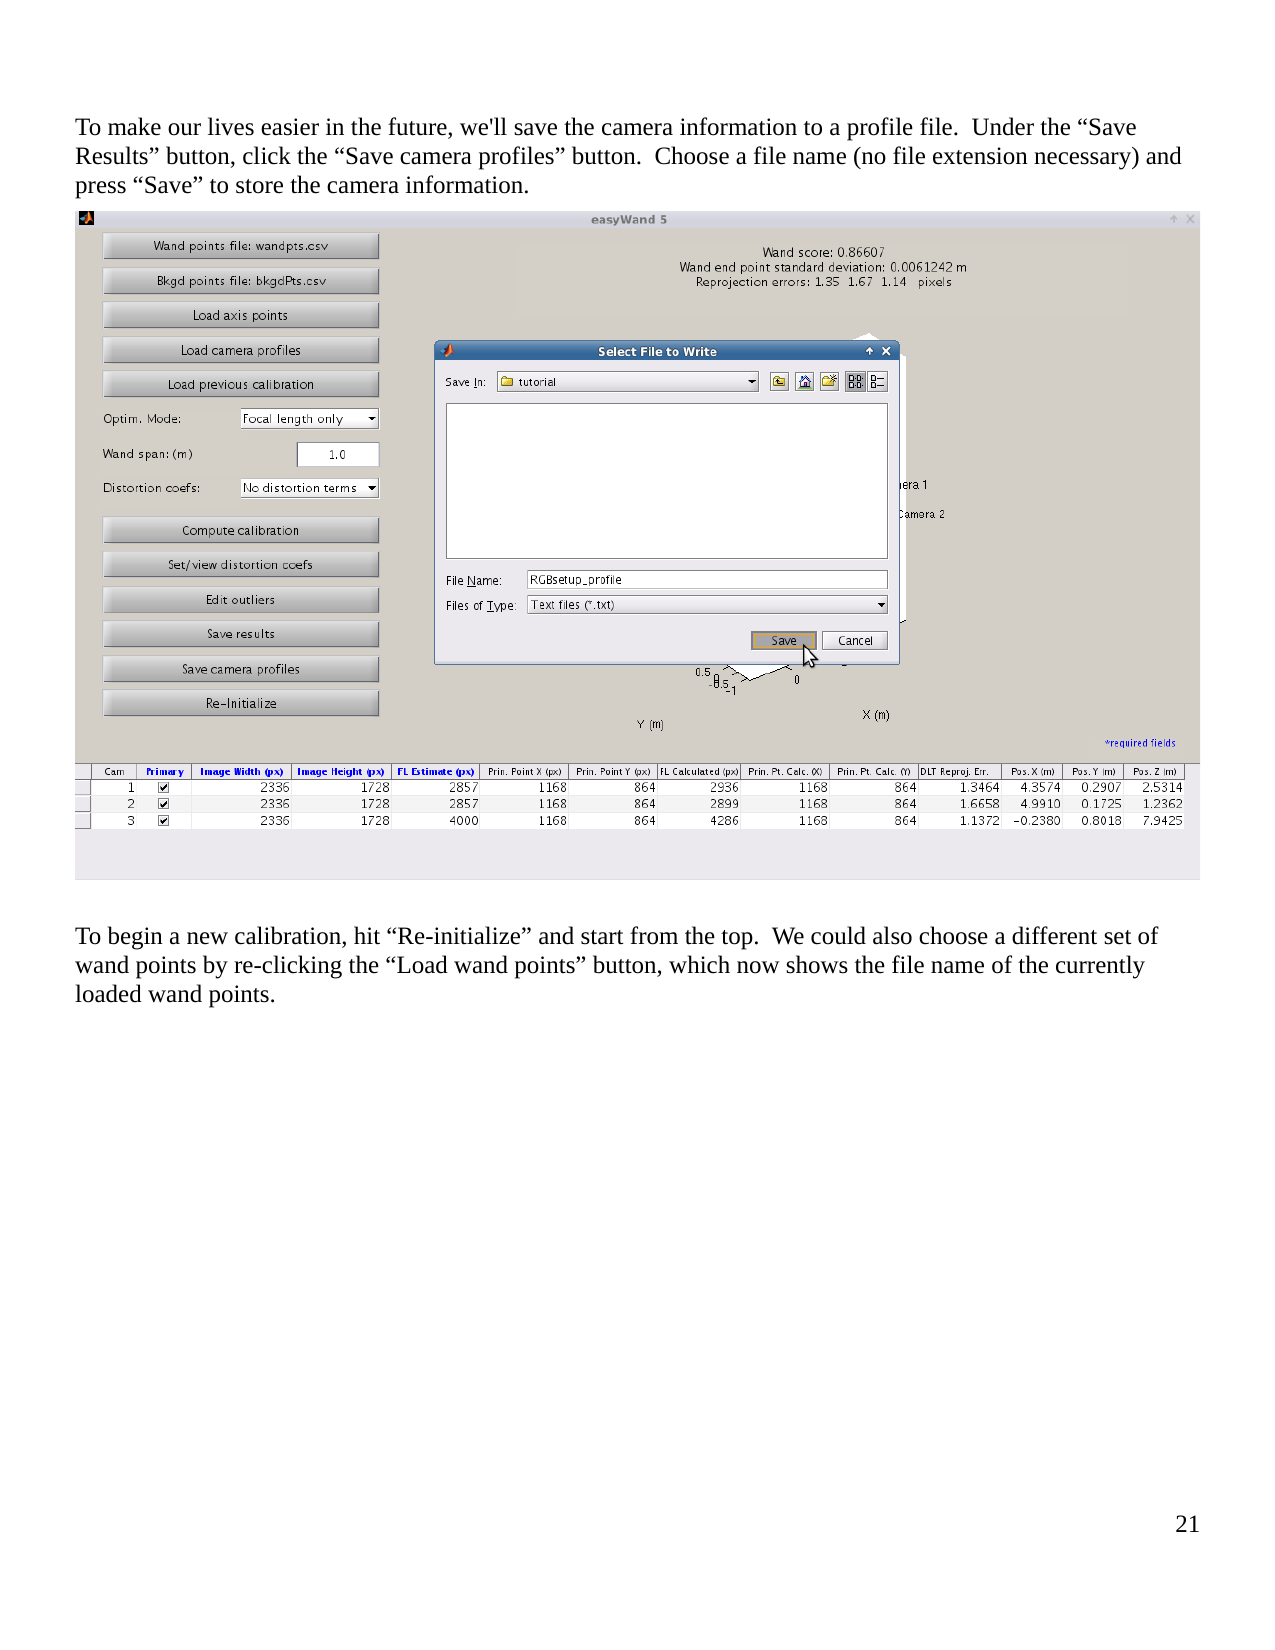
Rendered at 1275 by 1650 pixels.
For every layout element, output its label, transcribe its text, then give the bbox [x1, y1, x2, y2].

text To begin a new calibration, hit “Re-initialize” and start from the top. We could also choose a different set of wand points by re-clicking the “Load wand points” button, which now shows the file name of the currently loaded wand points. [75, 921, 1200, 1007]
picture [75, 211, 1200, 880]
text To make our lives easier in the future, we'll save the camera information to a profile file. Under the “Save Results” button, click the “Save camera profiles” button. Choose a file name (no file extension necessary) and press “Save” to store the camera information. [75, 112, 1200, 199]
